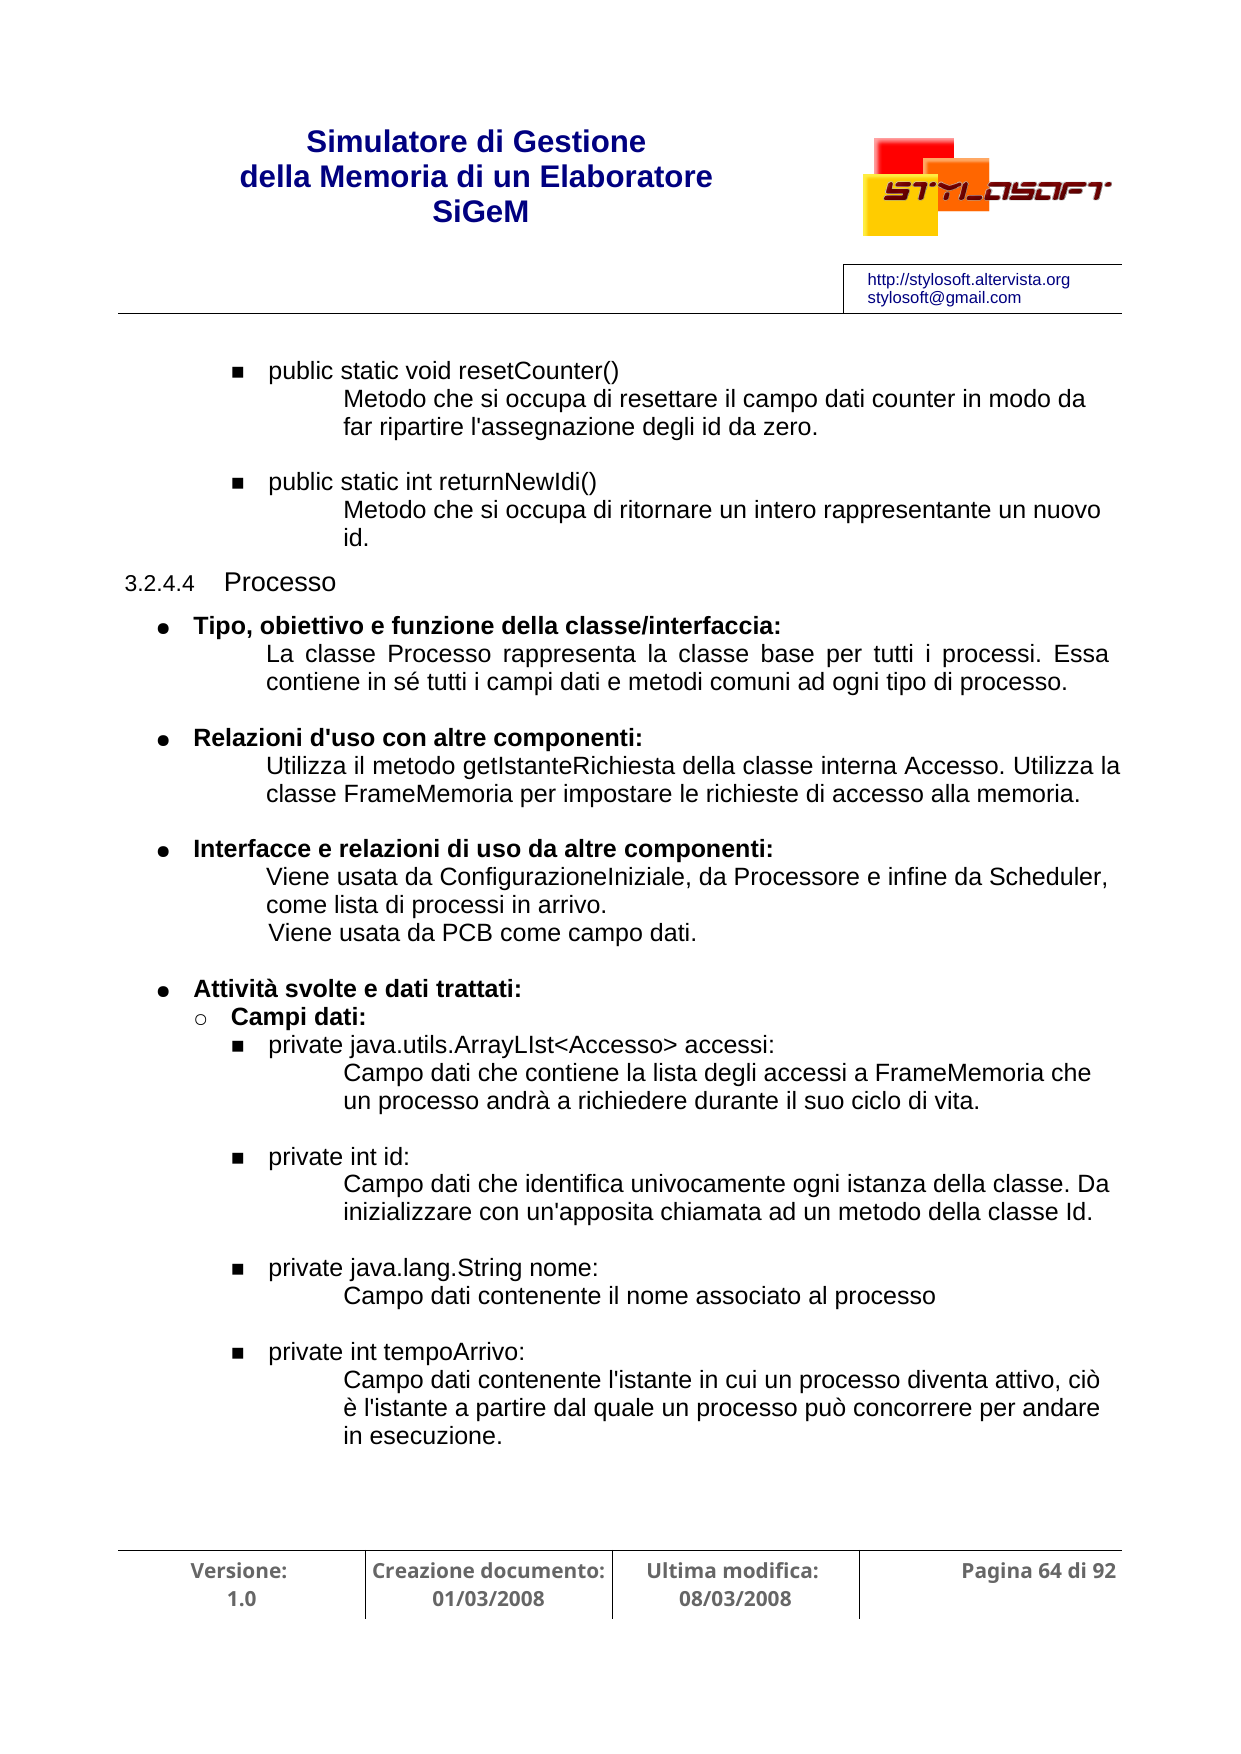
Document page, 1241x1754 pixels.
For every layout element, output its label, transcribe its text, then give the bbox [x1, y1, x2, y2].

list Viene usata da ConfigurazioneIniziale, da Processore e infine da Scheduler, come lista di processi in arrivo. [156, 863, 1122, 919]
list Utilizza il metodo getIstanteRichiesta della classe interna Accesso. Utilizza la classe FrameMemoria per impostare le richieste di accesso alla memoria. [156, 751, 1122, 807]
list public static void resetCounter() [231, 357, 1122, 384]
list Attività svolte e dati trattati: [156, 975, 1122, 1003]
list private java.lang.String nome: [231, 1254, 1122, 1282]
list Viene usata da PCB come campo dati. [231, 919, 1122, 947]
list Campo dati contenente l'istante in cui un processo diventa attivo, ciò è l'istante a partire dal quale un processo può concorrere per andare in esecuzione. [306, 1366, 1122, 1449]
list private int id: [231, 1142, 1122, 1170]
list Interfacce e relazioni di uso da altre componenti: [156, 835, 1122, 863]
list Campo dati contenente il nome associato al processo [306, 1282, 1122, 1310]
list Metodo che si occupa di ritornare un intero rappresentante un nuovo id. [306, 496, 1122, 552]
list Campi dati: [193, 1003, 1122, 1031]
list La classe Processo rappresenta la classe base per tutti i processi. Essa contiene in sé tutti i campi dati e metodi comuni ad ogni tipo di processo. [156, 640, 1122, 696]
list Tipo, obiettivo e funzione della classe/interfaccia: [156, 612, 1122, 640]
list Relazioni d'uso con altre componenti: [156, 723, 1122, 751]
list public static int returnNewIdi() [231, 468, 1122, 496]
picture [848, 123, 1117, 247]
subtitle Processo [118, 567, 1122, 597]
list Metodo che si occupa di resettare il campo dati counter in modo da far ripartire l'assegnazione degli id da zero. [306, 384, 1122, 440]
list private int tempoArrivo: [231, 1338, 1122, 1366]
list Campo dati che identifica univocamente ogni istanza della classe. Da inizializzare con un'apposita chiamata ad un metodo della classe Id. [306, 1170, 1122, 1226]
list Campo dati che contiene la lista degli accessi a FrameMemoria che un processo andrà a richiedere durante il suo ciclo di vita. [306, 1058, 1122, 1114]
list private java.utils.ArrayLIst<Accesso> accessi: [231, 1031, 1122, 1058]
